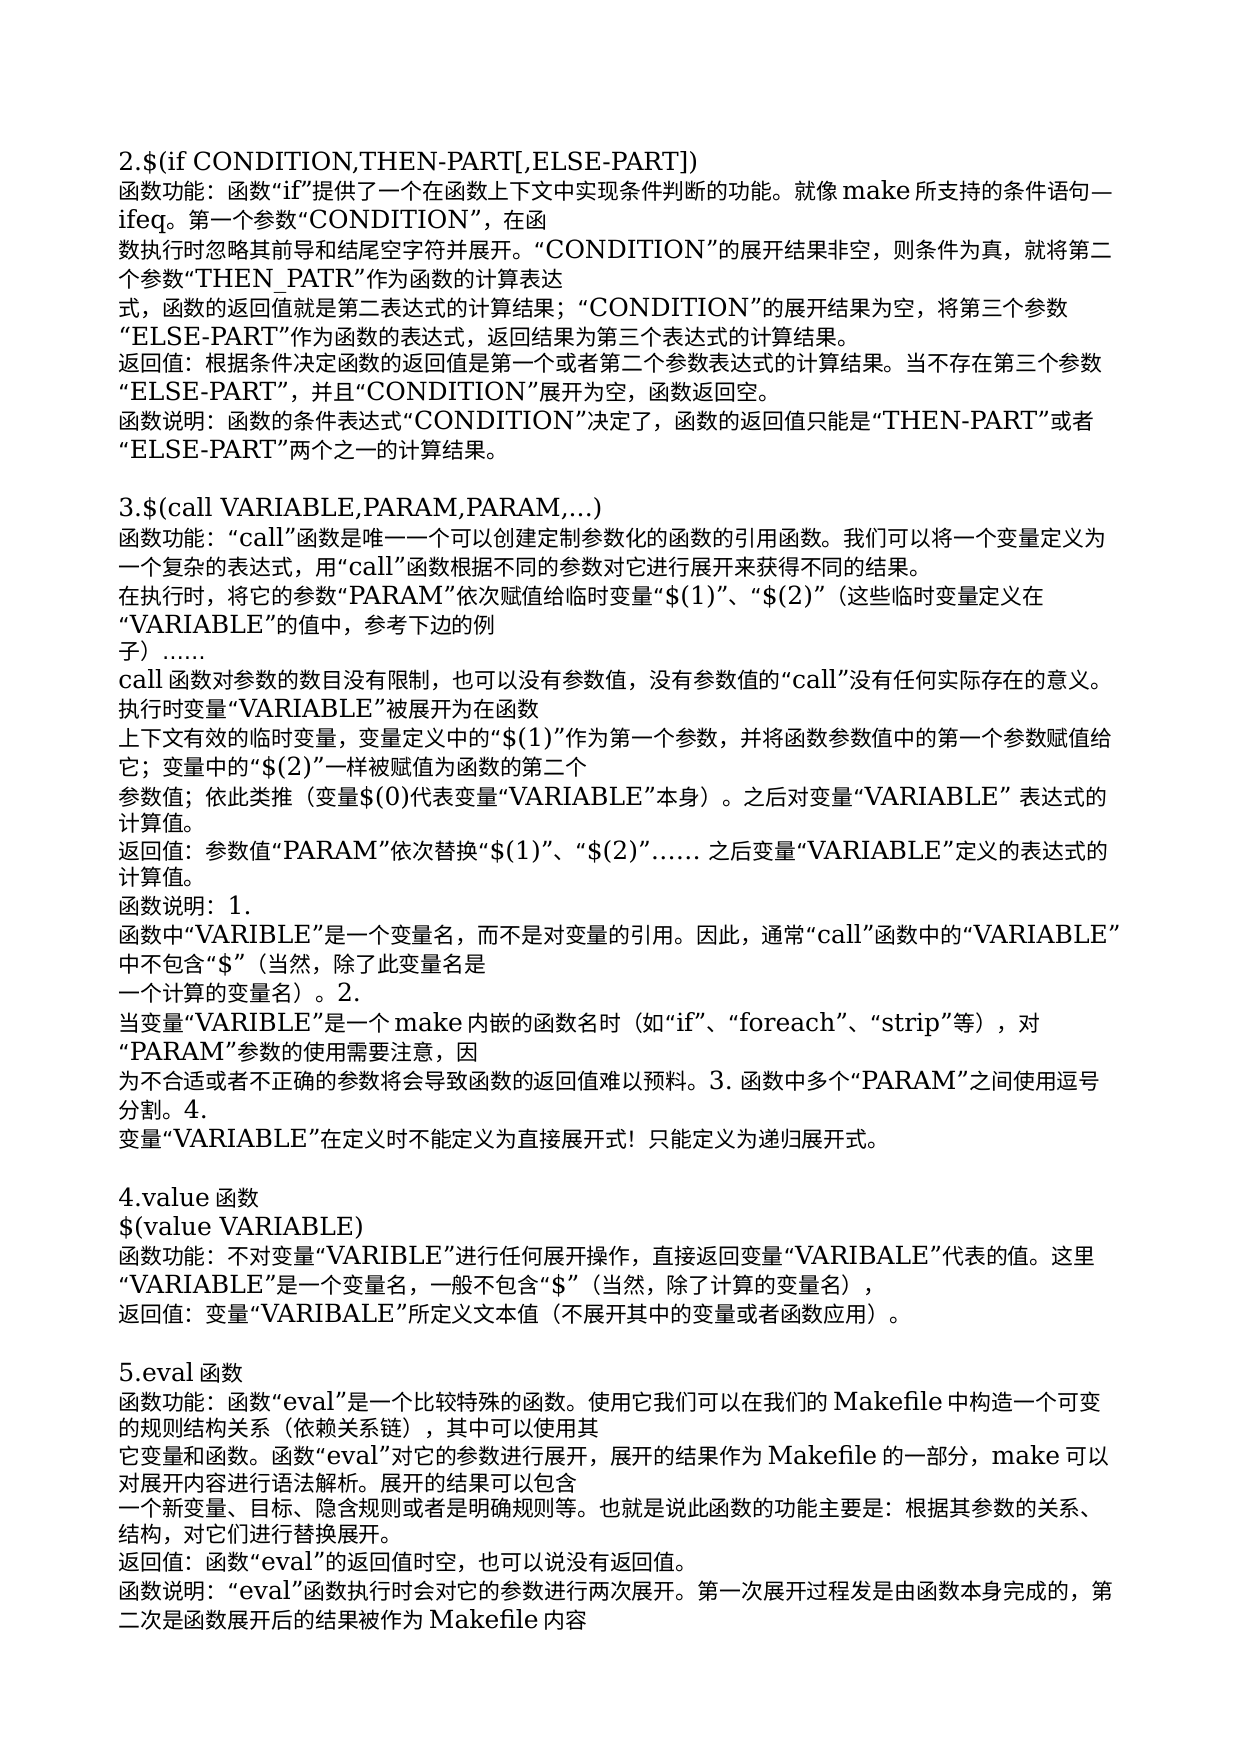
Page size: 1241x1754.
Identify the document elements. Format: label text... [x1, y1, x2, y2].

text 它变量和函数。函数“eval”对它的参数进行展开，展开的结果作为Makefile的一部分，make可以对展开内容进行语法解析。展开的结果可以包含 [118, 1442, 1122, 1496]
text 返回值：变量“VARIBALE”所定义文本值（不展开其中的变量或者函数应用）。 [118, 1299, 1122, 1328]
text 一个新变量、目标、隐含规则或者是明确规则等。也就是说此函数的功能主要是：根据其参数的关系、结构，对它们进行替换展开。 [118, 1496, 1122, 1547]
text 5.eval函数 [118, 1358, 1122, 1387]
text 函数说明：1. [118, 891, 1122, 920]
text call函数对参数的数目没有限制，也可以没有参数值，没有参数值的“call”没有任何实际存在的意义。执行时变量“VARIABLE”被展开为在函数 [118, 665, 1122, 723]
text 式，函数的返回值就是第二表达式的计算结果；“CONDITION”的展开结果为空，将第三个参数 [118, 293, 1122, 322]
text 函数功能：函数“eval”是一个比较特殊的函数。使用它我们可以在我们的Makefile中构造一个可变的规则结构关系（依赖关系链），其中可以使用其 [118, 1387, 1122, 1442]
text $(value VARIABLE) [118, 1212, 1122, 1241]
text 子）…… [118, 639, 1122, 665]
text 函数功能：不对变量“VARIBLE”进行任何展开操作，直接返回变量“VARIBALE”代表的值。这里“VARIABLE”是一个变量名，一般不包含“$”（当然，除了计算的变量名）， [118, 1241, 1122, 1299]
text 函数说明：函数的条件表达式“CONDITION”决定了，函数的返回值只能是“THEN-PART”或者“ELSE-PART”两个之一的计算结果。 [118, 406, 1122, 464]
text 一个计算的变量名）。2. [118, 978, 1122, 1008]
text 2.$(if CONDITION,THEN-PART[,ELSE-PART]) [118, 147, 1122, 176]
text 函数中“VARIBLE”是一个变量名，而不是对变量的引用。因此，通常“call”函数中的“VARIABLE”中不包含“$”（当然，除了此变量名是 [118, 920, 1122, 978]
text 上下文有效的临时变量，变量定义中的“$(1)”作为第一个参数，并将函数参数值中的第一个参数赋值给它；变量中的“$(2)”一样被赋值为函数的第二个 [118, 723, 1122, 782]
text 3.$(call VARIABLE,PARAM,PARAM,...) [118, 494, 1122, 523]
text 变量“VARIABLE”在定义时不能定义为直接展开式！只能定义为递归展开式。 [118, 1124, 1122, 1153]
text 函数功能：函数“if”提供了一个在函数上下文中实现条件判断的功能。就像make所支持的条件语句—ifeq。第一个参数“CONDITION”，在函 [118, 176, 1122, 235]
text 当变量“VARIBLE”是一个make内嵌的函数名时（如“if”、“foreach”、“strip”等），对“PARAM”参数的使用需要注意，因 [118, 1008, 1122, 1066]
text 函数功能：“call”函数是唯一一个可以创建定制参数化的函数的引用函数。我们可以将一个变量定义为一个复杂的表达式，用“call”函数根据不同的参数对它进行展开来获得不同的结果。 [118, 523, 1122, 581]
text 返回值：参数值“PARAM”依次替换“$(1)”、“$(2)”…… 之后变量“VARIABLE”定义的表达式的计算值。 [118, 836, 1122, 891]
text 参数值；依此类推（变量$(0)代表变量“VARIABLE”本身）。之后对变量“VARIABLE” 表达式的计算值。 [118, 782, 1122, 836]
text 为不合适或者不正确的参数将会导致函数的返回值难以预料。3. 函数中多个“PARAM”之间使用逗号分割。4. [118, 1066, 1122, 1124]
text 返回值：函数“eval”的返回值时空，也可以说没有返回值。 [118, 1547, 1122, 1576]
text 4.value函数 [118, 1183, 1122, 1212]
text 数执行时忽略其前导和结尾空字符并展开。“CONDITION”的展开结果非空，则条件为真，就将第二个参数“THEN_PATR”作为函数的计算表达 [118, 235, 1122, 293]
text 返回值：根据条件决定函数的返回值是第一个或者第二个参数表达式的计算结果。当不存在第三个参数“ELSE-PART”，并且“CONDITION”展开为空，函数返回空。 [118, 351, 1122, 406]
text “ELSE-PART”作为函数的表达式，返回结果为第三个表达式的计算结果。 [118, 322, 1122, 351]
text 在执行时，将它的参数“PARAM”依次赋值给临时变量“$(1)”、“$(2)”（这些临时变量定义在“VARIABLE”的值中，参考下边的例 [118, 581, 1122, 639]
text 函数说明：“eval”函数执行时会对它的参数进行两次展开。第一次展开过程发是由函数本身完成的，第二次是函数展开后的结果被作为Makefile内容 [118, 1576, 1122, 1635]
